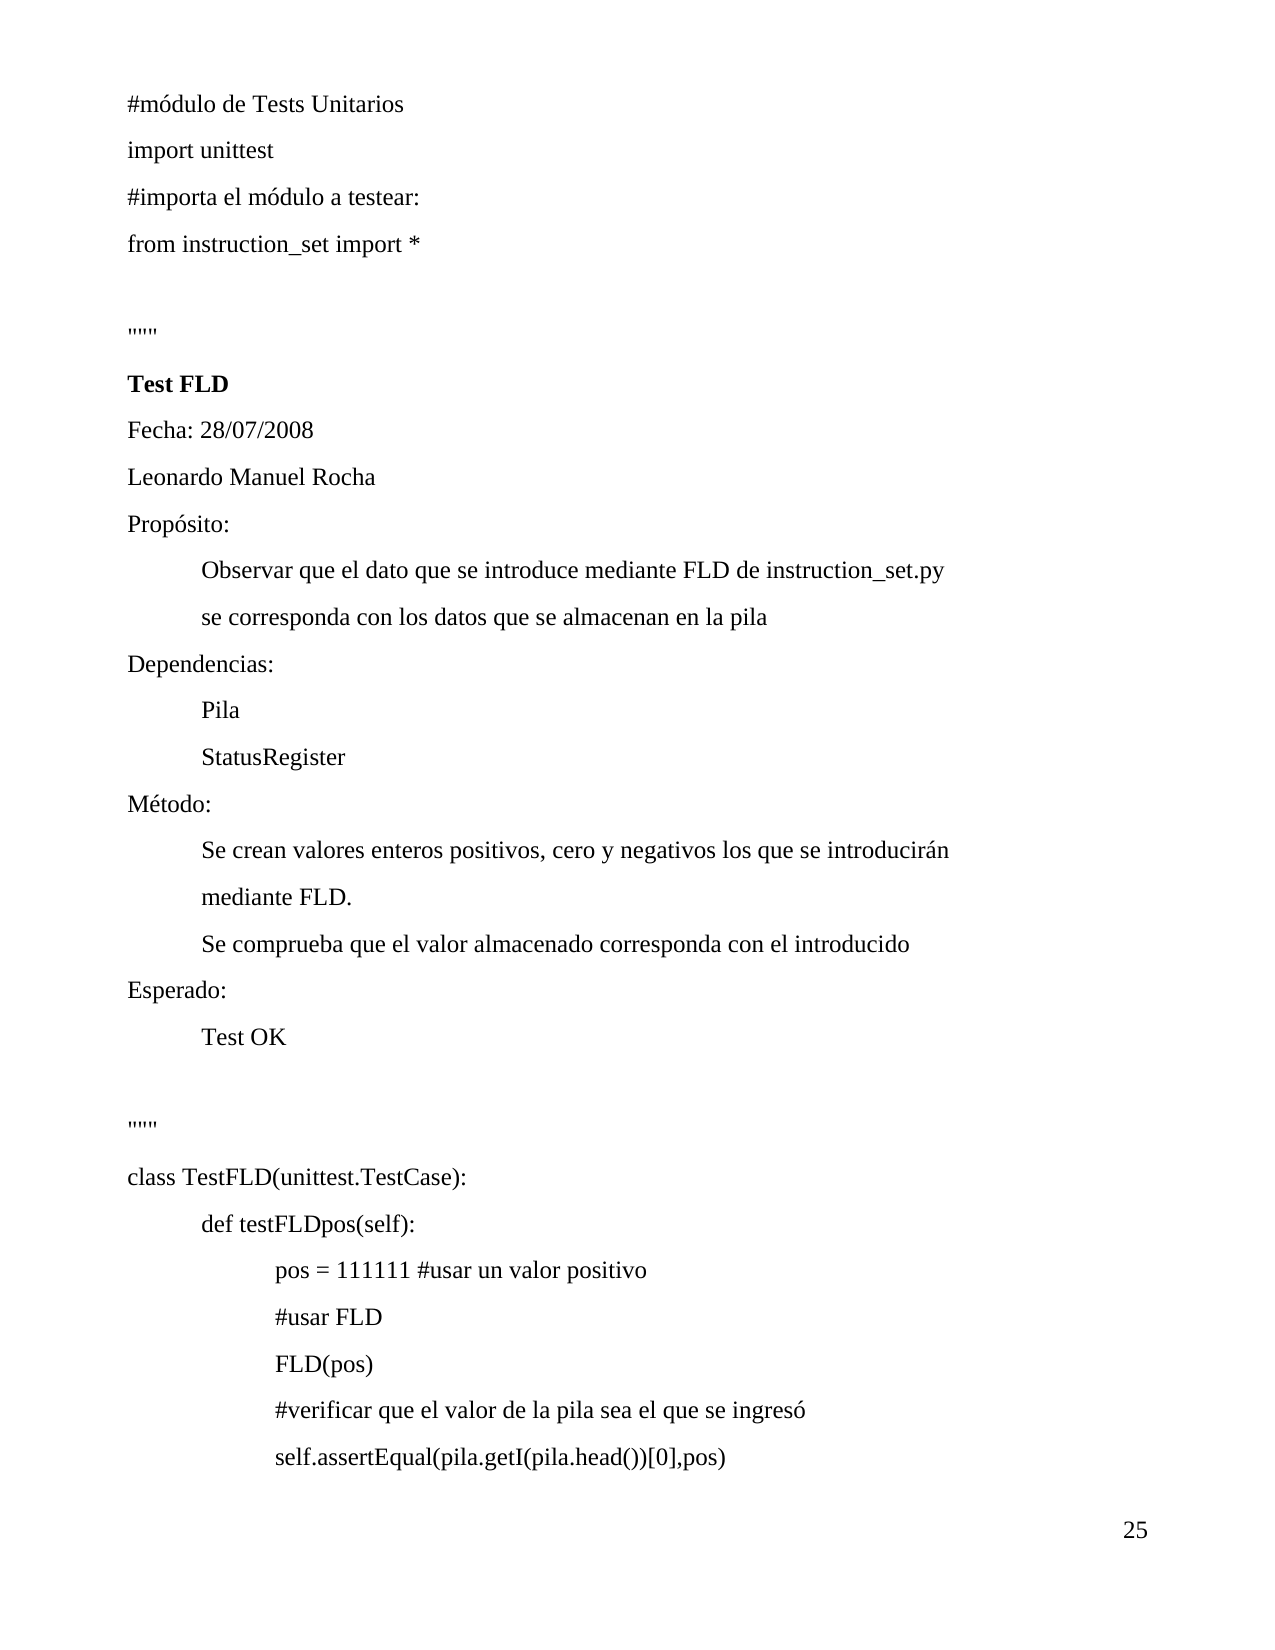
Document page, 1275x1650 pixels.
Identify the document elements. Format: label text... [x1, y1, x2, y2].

text from instruction_set import * [127, 229, 1148, 257]
text FLD(pos) [127, 1349, 1148, 1377]
text se corresponda con los datos que se almacenan en la pila [127, 602, 1148, 631]
text Dependencias: [127, 649, 1148, 677]
text StatusRegister [127, 742, 1148, 771]
text def testFLDpos(self): [127, 1209, 1148, 1237]
text import unittest [127, 135, 1148, 164]
text class TestFLD(unittest.TestCase): [127, 1162, 1148, 1191]
text Leonardo Manuel Rocha [127, 462, 1148, 491]
text Fecha: 28/07/2008 [127, 415, 1148, 444]
text Se crean valores enteros positivos, cero y negativos los que se introducirán [127, 835, 1148, 864]
text #usar FLD [127, 1302, 1148, 1331]
text Test FLD [127, 369, 1148, 397]
text #módulo de Tests Unitarios [127, 89, 1148, 117]
text Método: [127, 789, 1148, 817]
text #importa el módulo a testear: [127, 182, 1148, 211]
text pos = 111111 #usar un valor positivo [127, 1255, 1148, 1284]
text Propósito: [127, 509, 1148, 537]
text mediante FLD. [127, 882, 1148, 911]
text """ [127, 1115, 1148, 1144]
text Se comprueba que el valor almacenado corresponda con el introducido [127, 929, 1148, 957]
text Esperado: [127, 975, 1148, 1004]
text Test OK [127, 1022, 1148, 1051]
text self.assertEqual(pila.getI(pila.head())[0],pos) [127, 1442, 1148, 1471]
text Pila [127, 695, 1148, 724]
text """ [127, 322, 1148, 351]
text Observar que el dato que se introduce mediante FLD de instruction_set.py [127, 555, 1148, 584]
text #verificar que el valor de la pila sea el que se ingresó [127, 1395, 1148, 1424]
